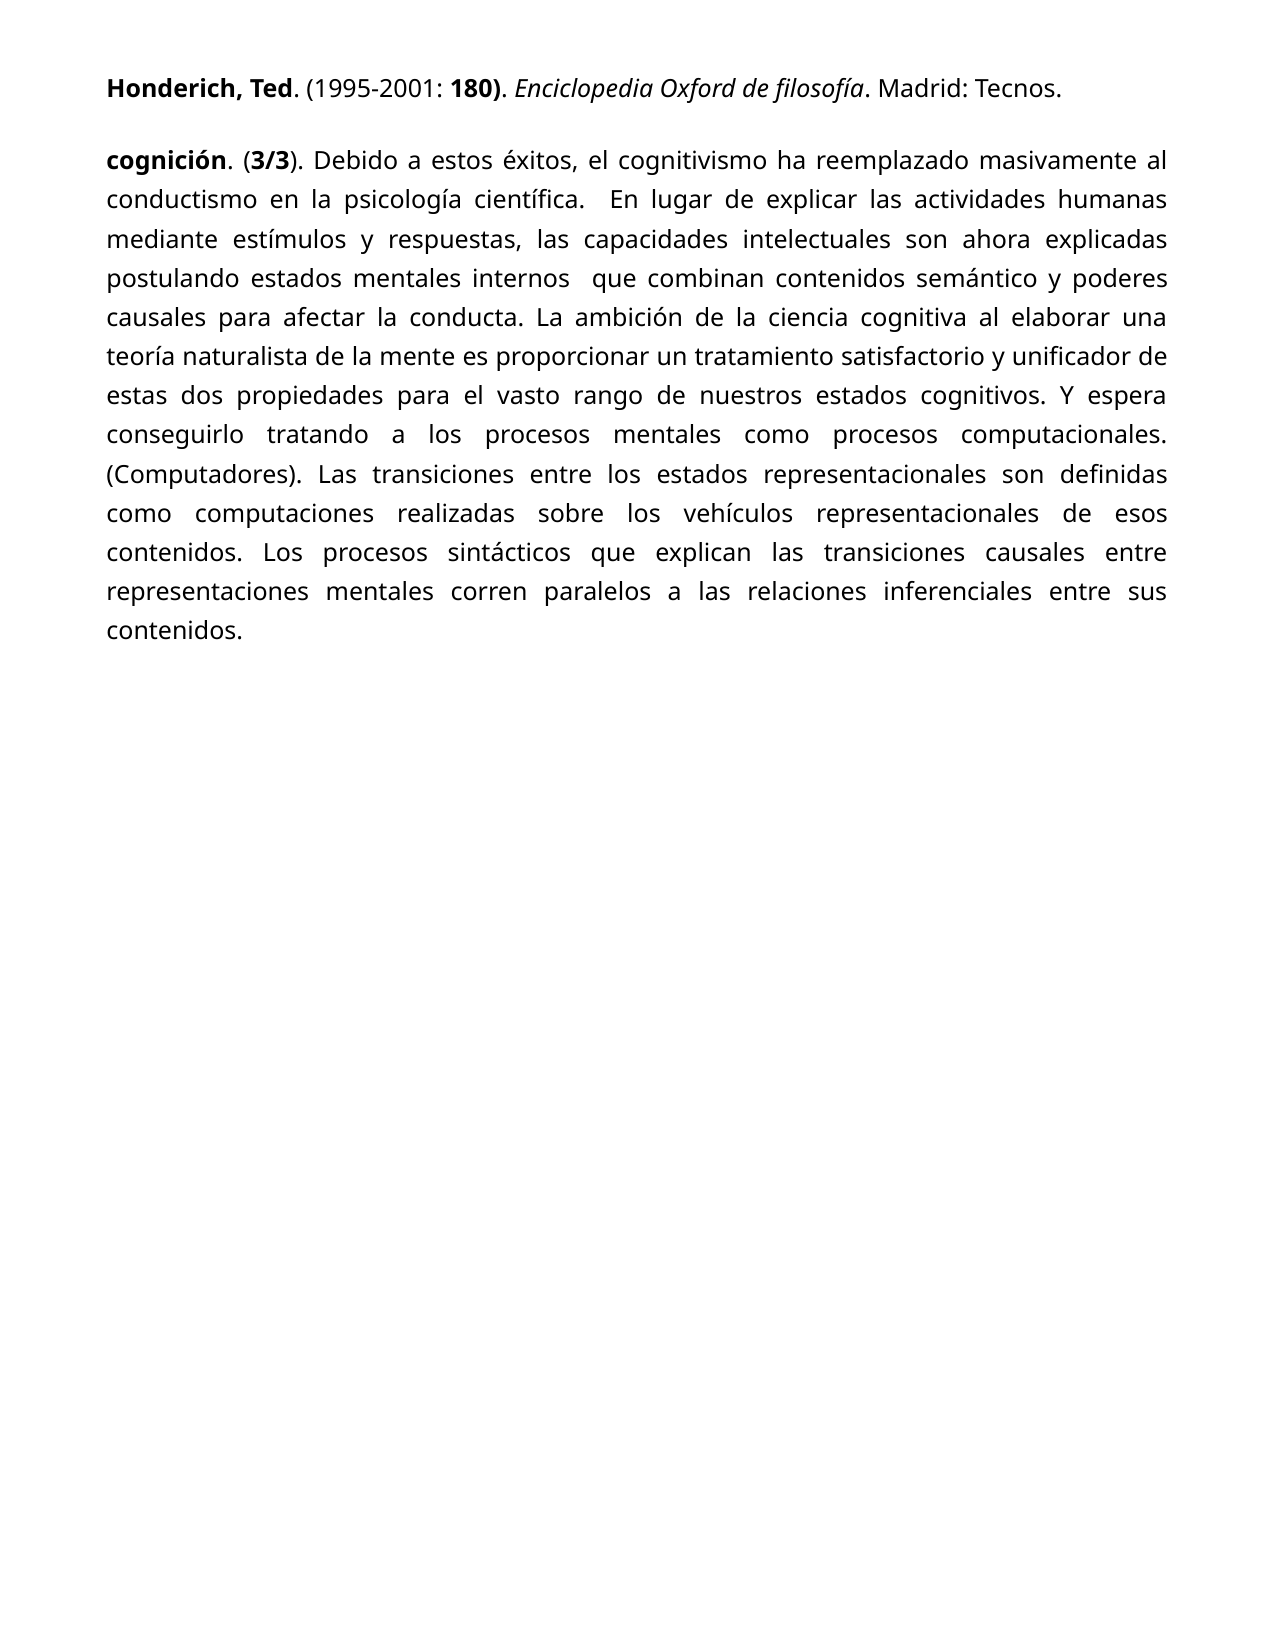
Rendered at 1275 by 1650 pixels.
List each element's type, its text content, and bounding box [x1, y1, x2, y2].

text cognición. (3/3). Debido a estos éxitos, el cognitivismo ha reemplazado masivamente al conductismo en la psicología científica. En lugar de explicar las actividades humanas mediante estímulos y respuestas, las capacidades intelectuales son ahora explicadas postulando estados mentales internos que combinan contenidos semántico y poderes causales para afectar la conducta. La ambición de la ciencia cognitiva al elaborar una teoría naturalista de la mente es proporcionar un tratamiento satisfactorio y unificador de estas dos propiedades para el vasto rango de nuestros estados cognitivos. Y espera conseguirlo tratando a los procesos mentales como procesos computacionales. (Computadores). Las transiciones entre los estados representacionales son definidas como computaciones realizadas sobre los vehículos representacionales de esos contenidos. Los procesos sintácticos que explican las transiciones causales entre representaciones mentales corren paralelos a las relaciones inferenciales entre sus contenidos. [106, 143, 1169, 647]
text Honderich, Ted. (1995-2001: 180). Enciclopedia Oxford de filosofía. Madrid: Tecnos. [106, 71, 1169, 105]
